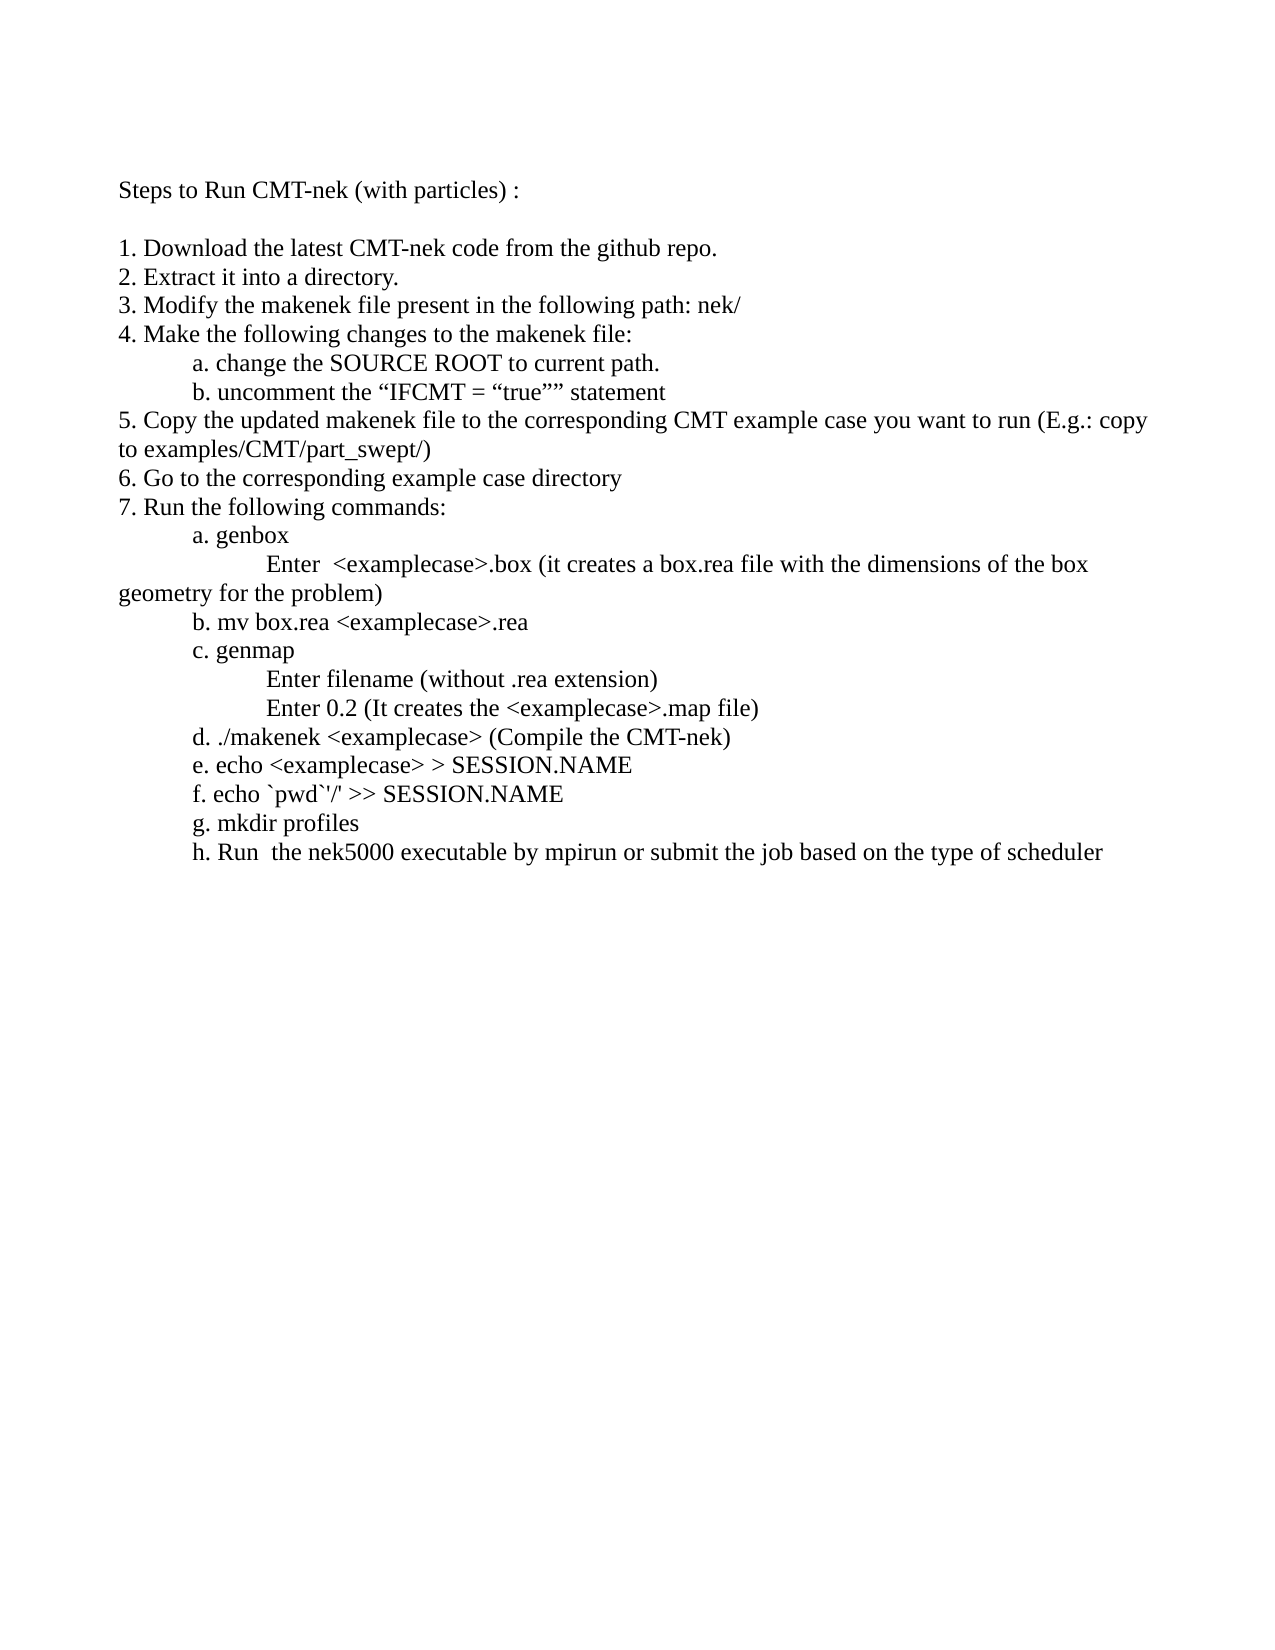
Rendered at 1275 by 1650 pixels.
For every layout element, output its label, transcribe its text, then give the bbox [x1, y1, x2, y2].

text 6. Go to the corresponding example case directory [118, 463, 1157, 492]
text 3. Modify the makenek file present in the following path: nek/ [118, 291, 1157, 319]
text c. genmap [118, 636, 1157, 664]
text a. genbox [118, 521, 1157, 549]
text 4. Make the following changes to the makenek file: [118, 319, 1157, 348]
text Enter 0.2 (It creates the <examplecase>.map file) [118, 693, 1157, 722]
text f. echo `pwd`'/' >> SESSION.NAME [118, 779, 1157, 808]
text Enter filename (without .rea extension) [118, 664, 1157, 693]
text b. mv box.rea <examplecase>.rea [118, 607, 1157, 636]
text Enter <examplecase>.box (it creates a box.rea file with the dimensions of the box geometry for the problem) [118, 549, 1157, 607]
text d. ./makenek <examplecase> (Compile the CMT-nek) [118, 722, 1157, 751]
text b. uncomment the “IFCMT = “true”” statement [118, 377, 1157, 406]
text 1. Download the latest CMT-nek code from the github repo. [118, 233, 1157, 262]
text h. Run the nek5000 executable by mpirun or submit the job based on the type of scheduler [118, 837, 1157, 866]
text Steps to Run CMT-nek (with particles) : [118, 176, 1157, 204]
text 5. Copy the updated makenek file to the corresponding CMT example case you want to run (E.g.: copy to examples/CMT/part_swept/) [118, 406, 1157, 463]
text a. change the SOURCE ROOT to current path. [118, 348, 1157, 377]
text e. echo <examplecase> > SESSION.NAME [118, 751, 1157, 779]
text g. mkdir profiles [118, 808, 1157, 837]
text 2. Extract it into a directory. [118, 262, 1157, 291]
text 7. Run the following commands: [118, 492, 1157, 521]
